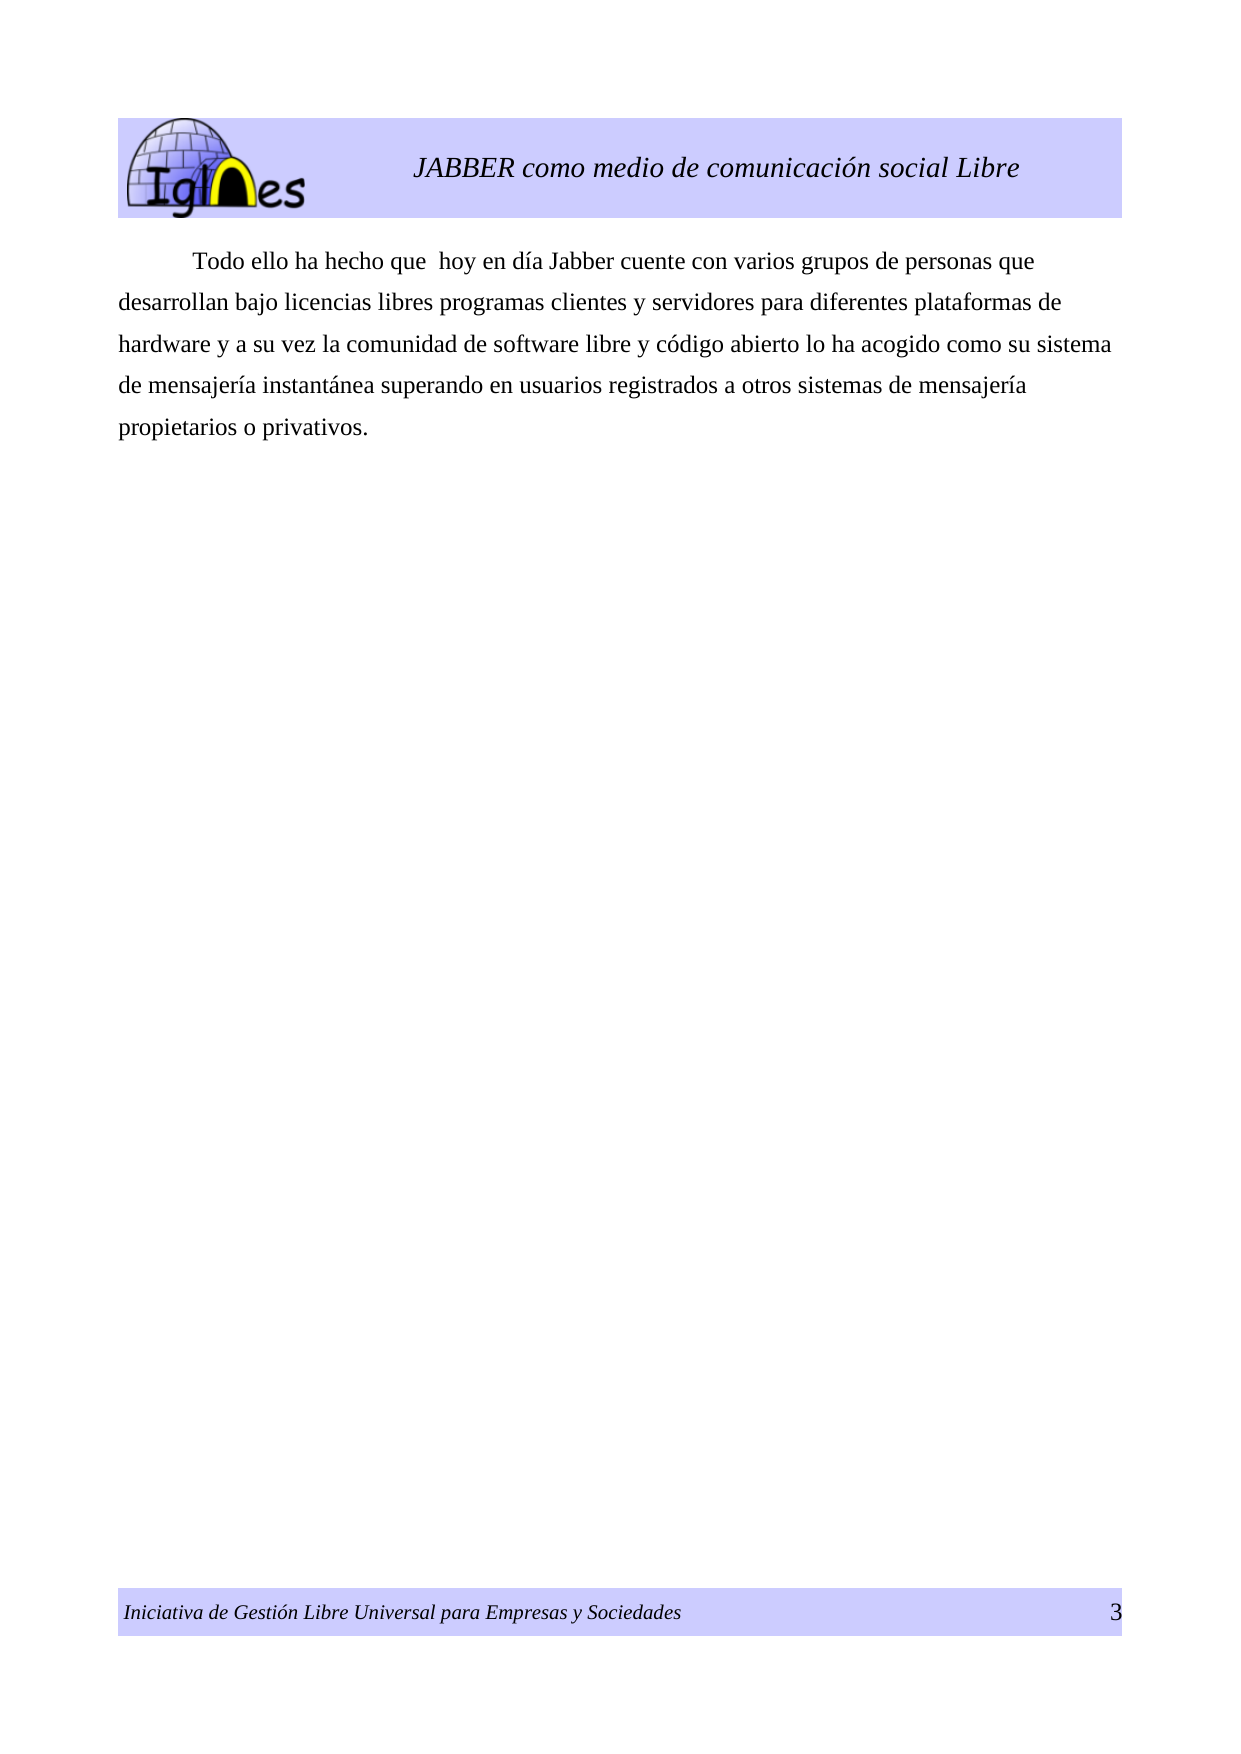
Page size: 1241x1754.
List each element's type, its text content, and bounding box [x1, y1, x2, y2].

text Todo ello ha hecho que hoy en día Jabber cuente con varios grupos de personas que desarrollan bajo licencias libres programas clientes y servidores para diferentes plataformas de hardware y a su vez la comunidad de software libre y código abierto lo ha acogido como su sistema de mensajería instantánea superando en usuarios registrados a otros sistemas de mensajería propietarios o privativos. [118, 247, 1122, 441]
picture [118, 118, 1122, 218]
picture [118, 1588, 1122, 1636]
